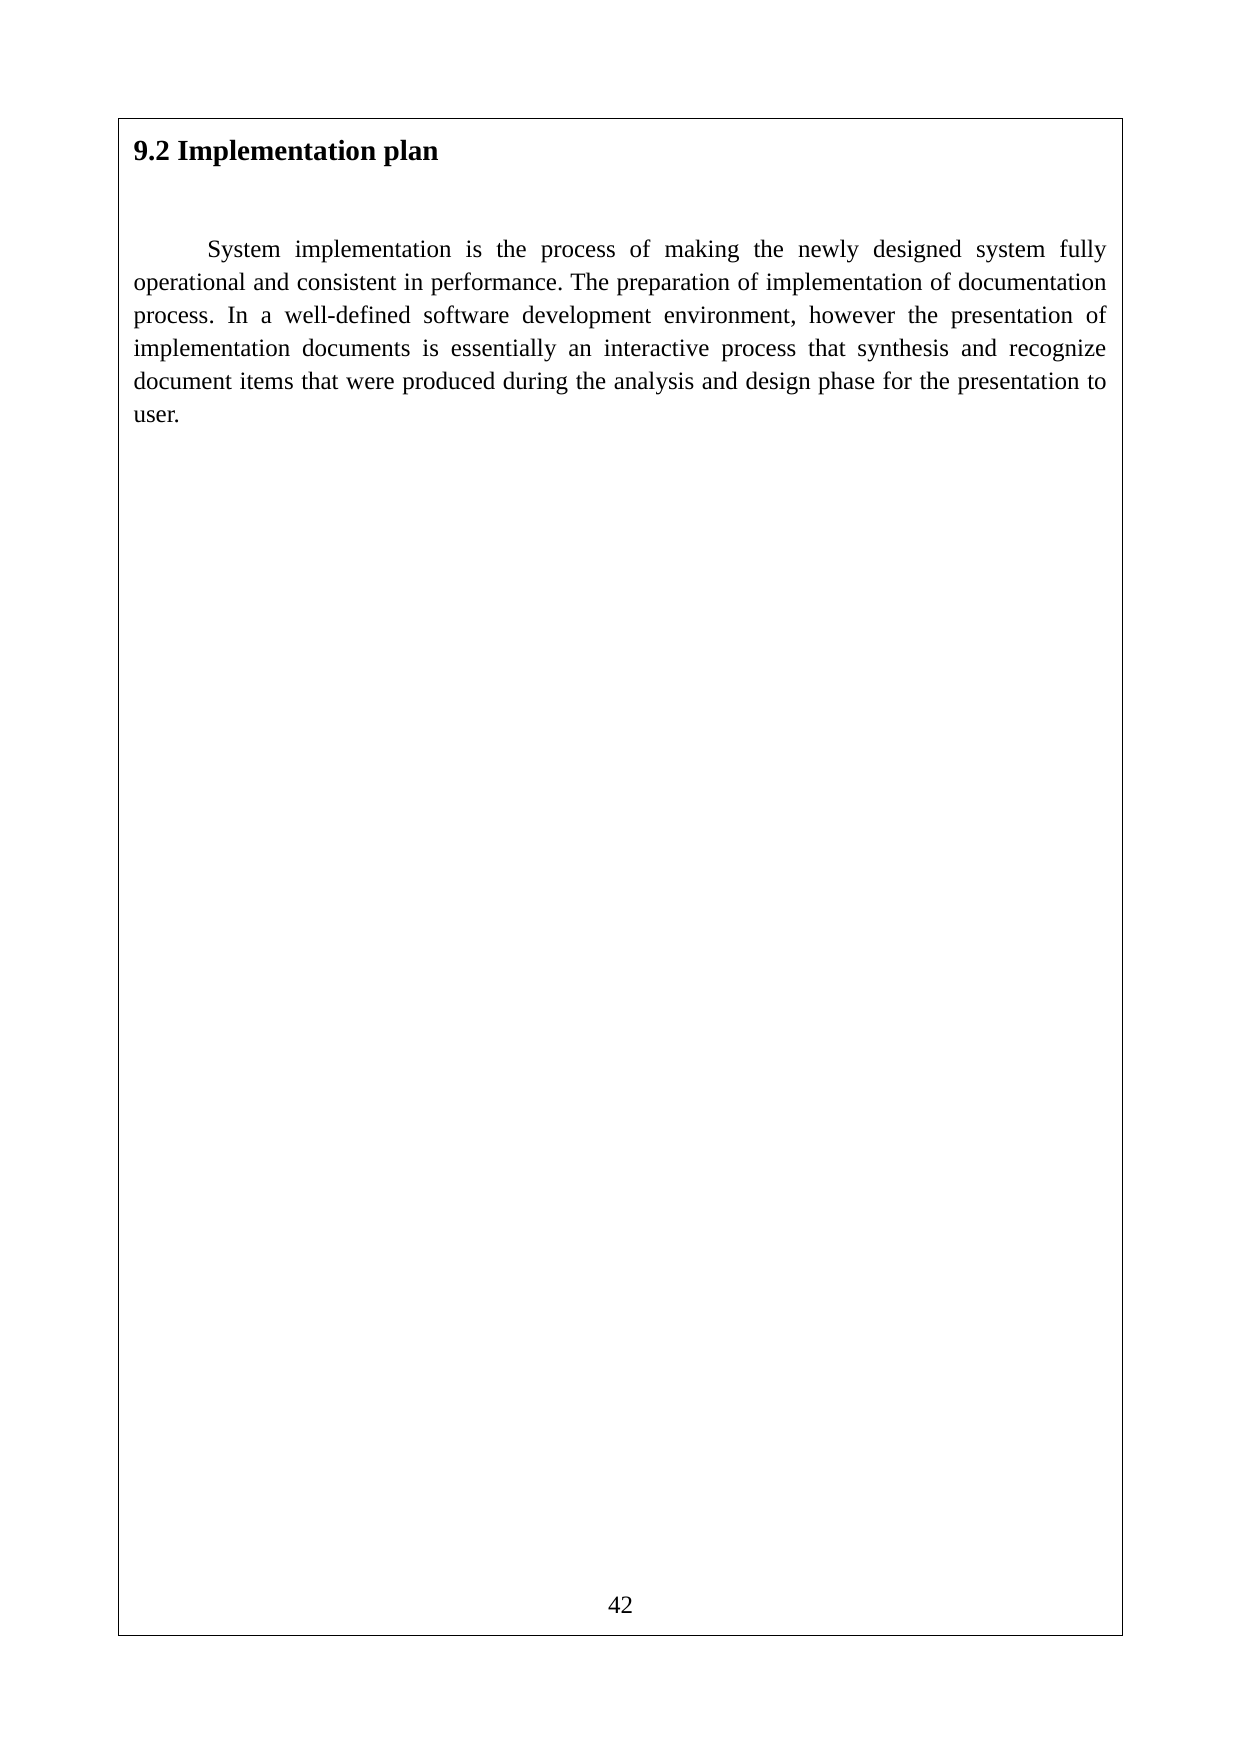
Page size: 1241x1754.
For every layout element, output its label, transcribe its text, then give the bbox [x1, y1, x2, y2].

text System implementation is the process of making the newly designed system fully operational and consistent in performance. The preparation of implementation of documentation process. In a well-defined software development environment, however the presentation of implementation documents is essentially an interactive process that synthesis and recognize document items that were produced during the analysis and design phase for the presentation to user. [133, 234, 1107, 428]
text 9.2 Implementation plan [133, 133, 1107, 167]
